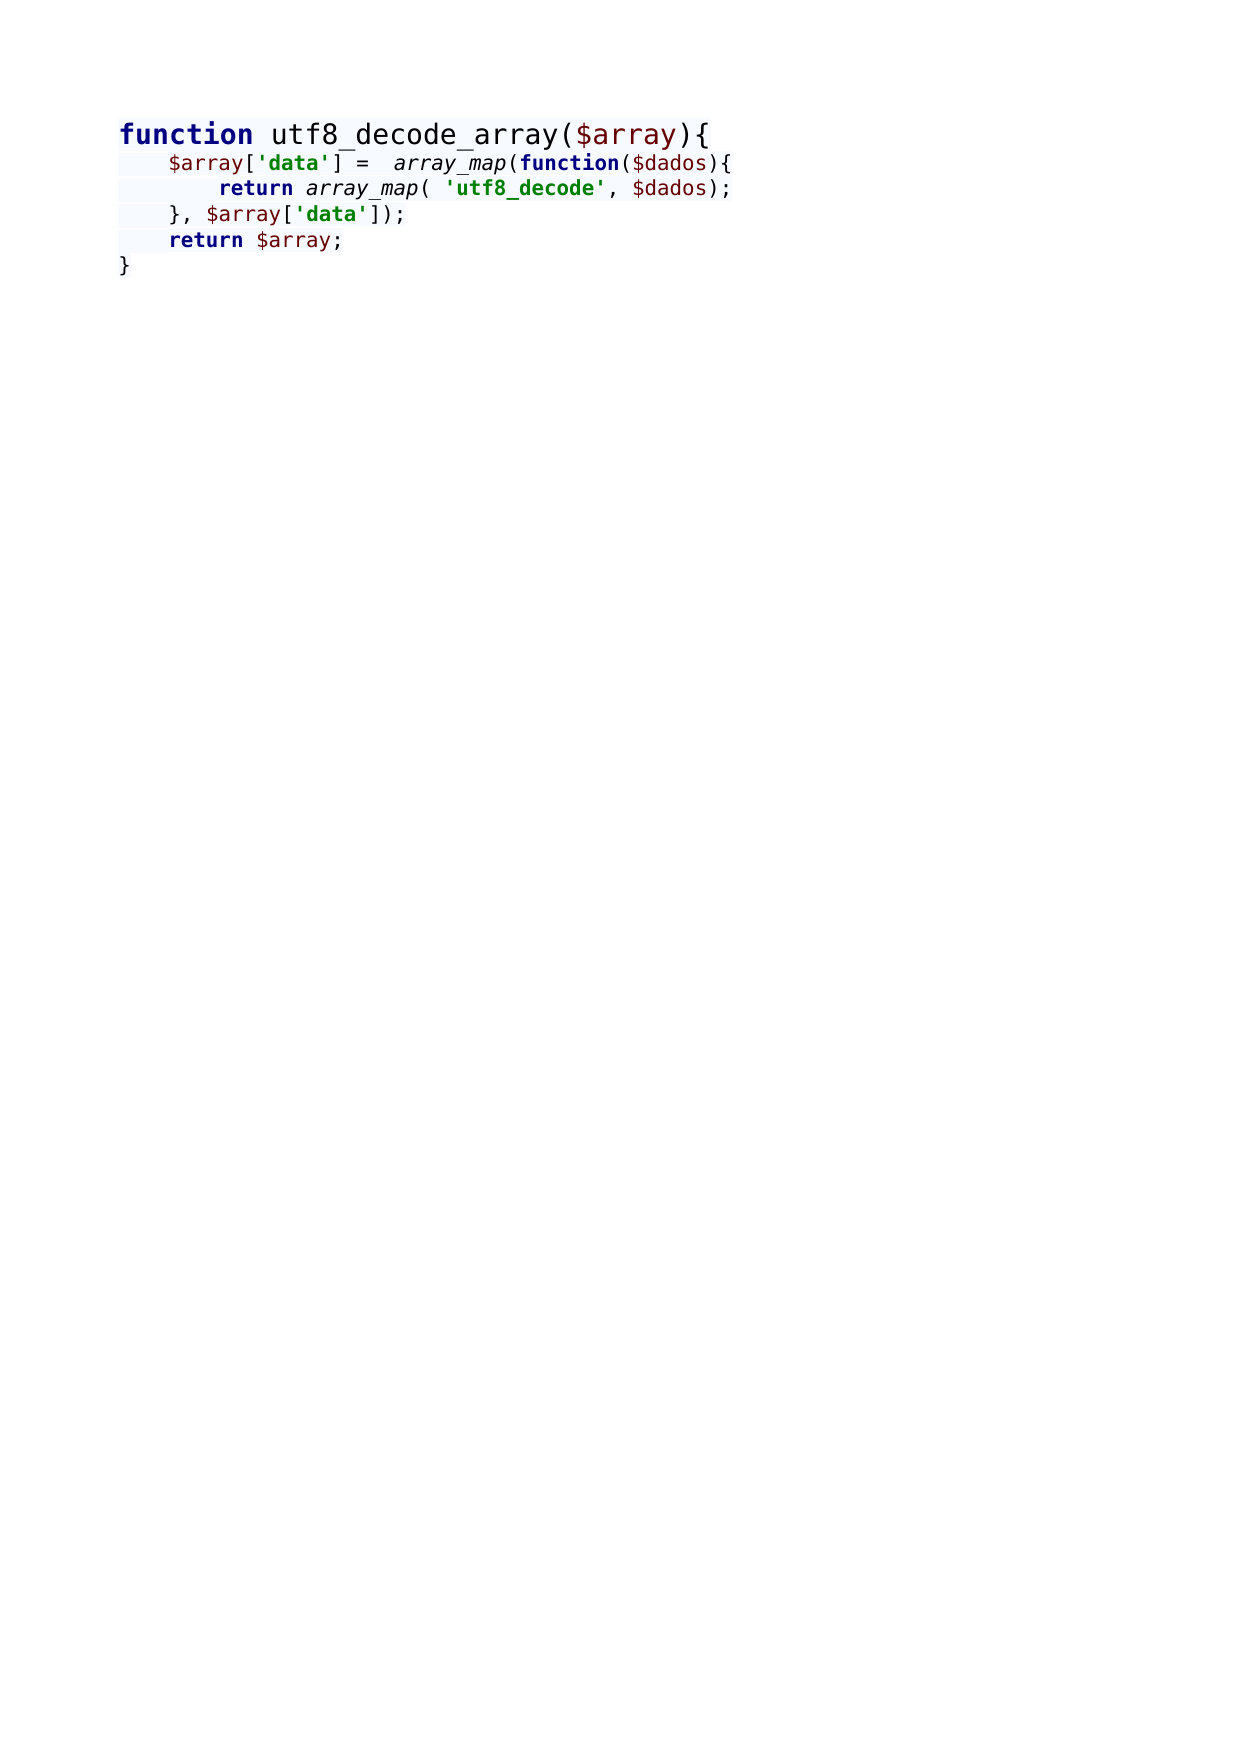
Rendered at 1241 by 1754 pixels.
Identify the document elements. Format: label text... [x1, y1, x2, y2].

text $array['data'] = array_map(function($dados){ [118, 151, 1122, 176]
text } [118, 253, 1122, 278]
text return $array; [118, 228, 1122, 253]
text return array_map( 'utf8_decode', $dados); [118, 176, 1122, 202]
text }, $array['data']); [118, 202, 1122, 228]
text function utf8_decode_array($array){ [118, 118, 1122, 151]
